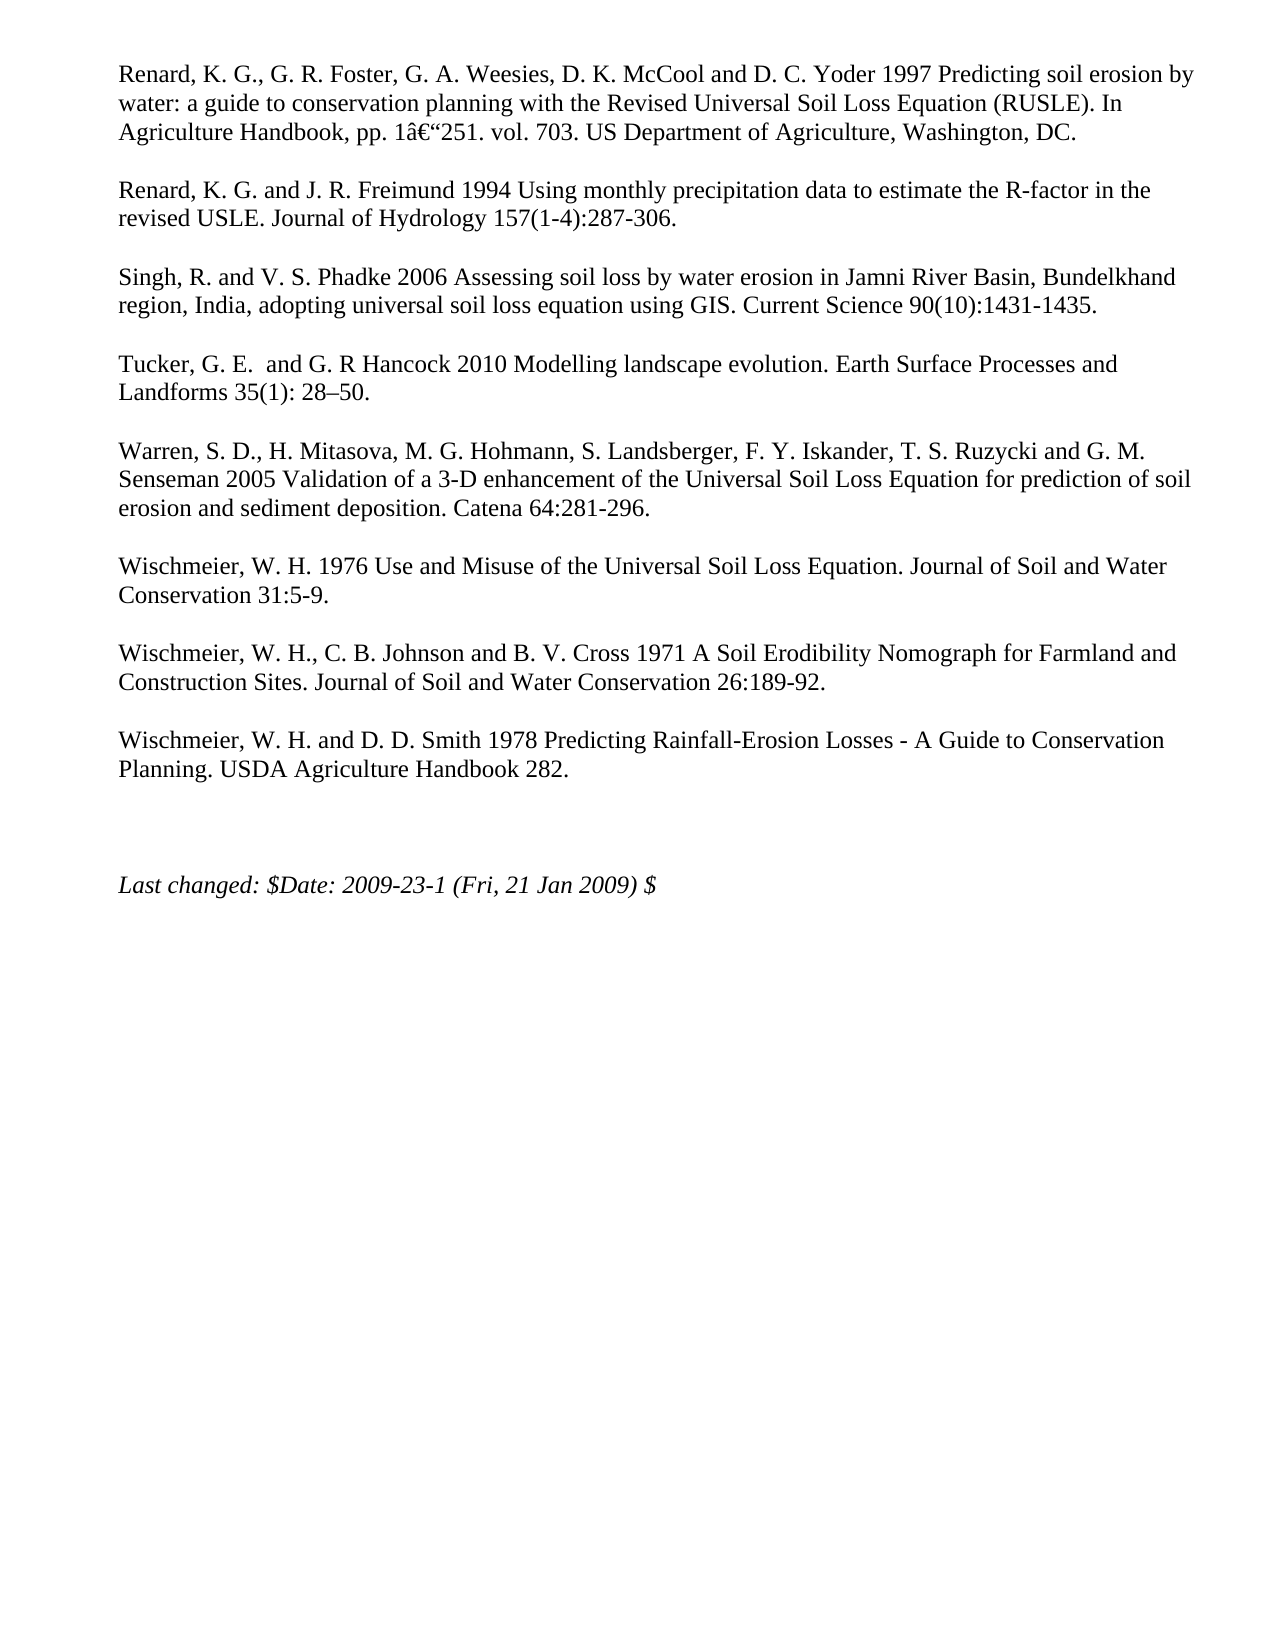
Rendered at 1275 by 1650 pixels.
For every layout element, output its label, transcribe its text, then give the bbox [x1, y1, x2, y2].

text Tucker, G. E. and G. R Hancock 2010 Modelling landscape evolution. Earth Surface Processes and Landforms 35(1): 28–50. [118, 349, 1216, 406]
text Singh, R. and V. S. Phadke 2006 Assessing soil loss by water erosion in Jamni River Basin, Bundelkhand region, India, adopting universal soil loss equation using GIS. Current Science 90(10):1431-1435. [118, 262, 1216, 319]
text Last changed: $Date: 2009-23-1 (Fri, 21 Jan 2009) $ [118, 871, 1216, 899]
text Renard, K. G., G. R. Foster, G. A. Weesies, D. K. McCool and D. C. Yoder 1997 Predicting soil erosion by water: a guide to conservation planning with the Revised Universal Soil Loss Equation (RUSLE). In Agriculture Handbook, pp. 1â€“251. vol. 703. US Department of Agriculture, Washington, DC. [118, 59, 1216, 145]
text Wischmeier, W. H. 1976 Use and Misuse of the Universal Soil Loss Equation. Journal of Soil and Water Conservation 31:5-9. [118, 551, 1216, 609]
text Renard, K. G. and J. R. Freimund 1994 Using monthly precipitation data to estimate the R-factor in the revised USLE. Journal of Hydrology 157(1-4):287-306. [118, 175, 1216, 232]
text Warren, S. D., H. Mitasova, M. G. Hohmann, S. Landsberger, F. Y. Iskander, T. S. Ruzycki and G. M. Senseman 2005 Validation of a 3-D enhancement of the Universal Soil Loss Equation for prediction of soil erosion and sediment deposition. Catena 64:281-296. [118, 436, 1216, 522]
text Wischmeier, W. H., C. B. Johnson and B. V. Cross 1971 A Soil Erodibility Nomograph for Farmland and Construction Sites. Journal of Soil and Water Conservation 26:189-92. [118, 638, 1216, 696]
text Wischmeier, W. H. and D. D. Smith 1978 Predicting Rainfall-Erosion Losses - A Guide to Conservation Planning. USDA Agriculture Handbook 282. [118, 725, 1216, 783]
